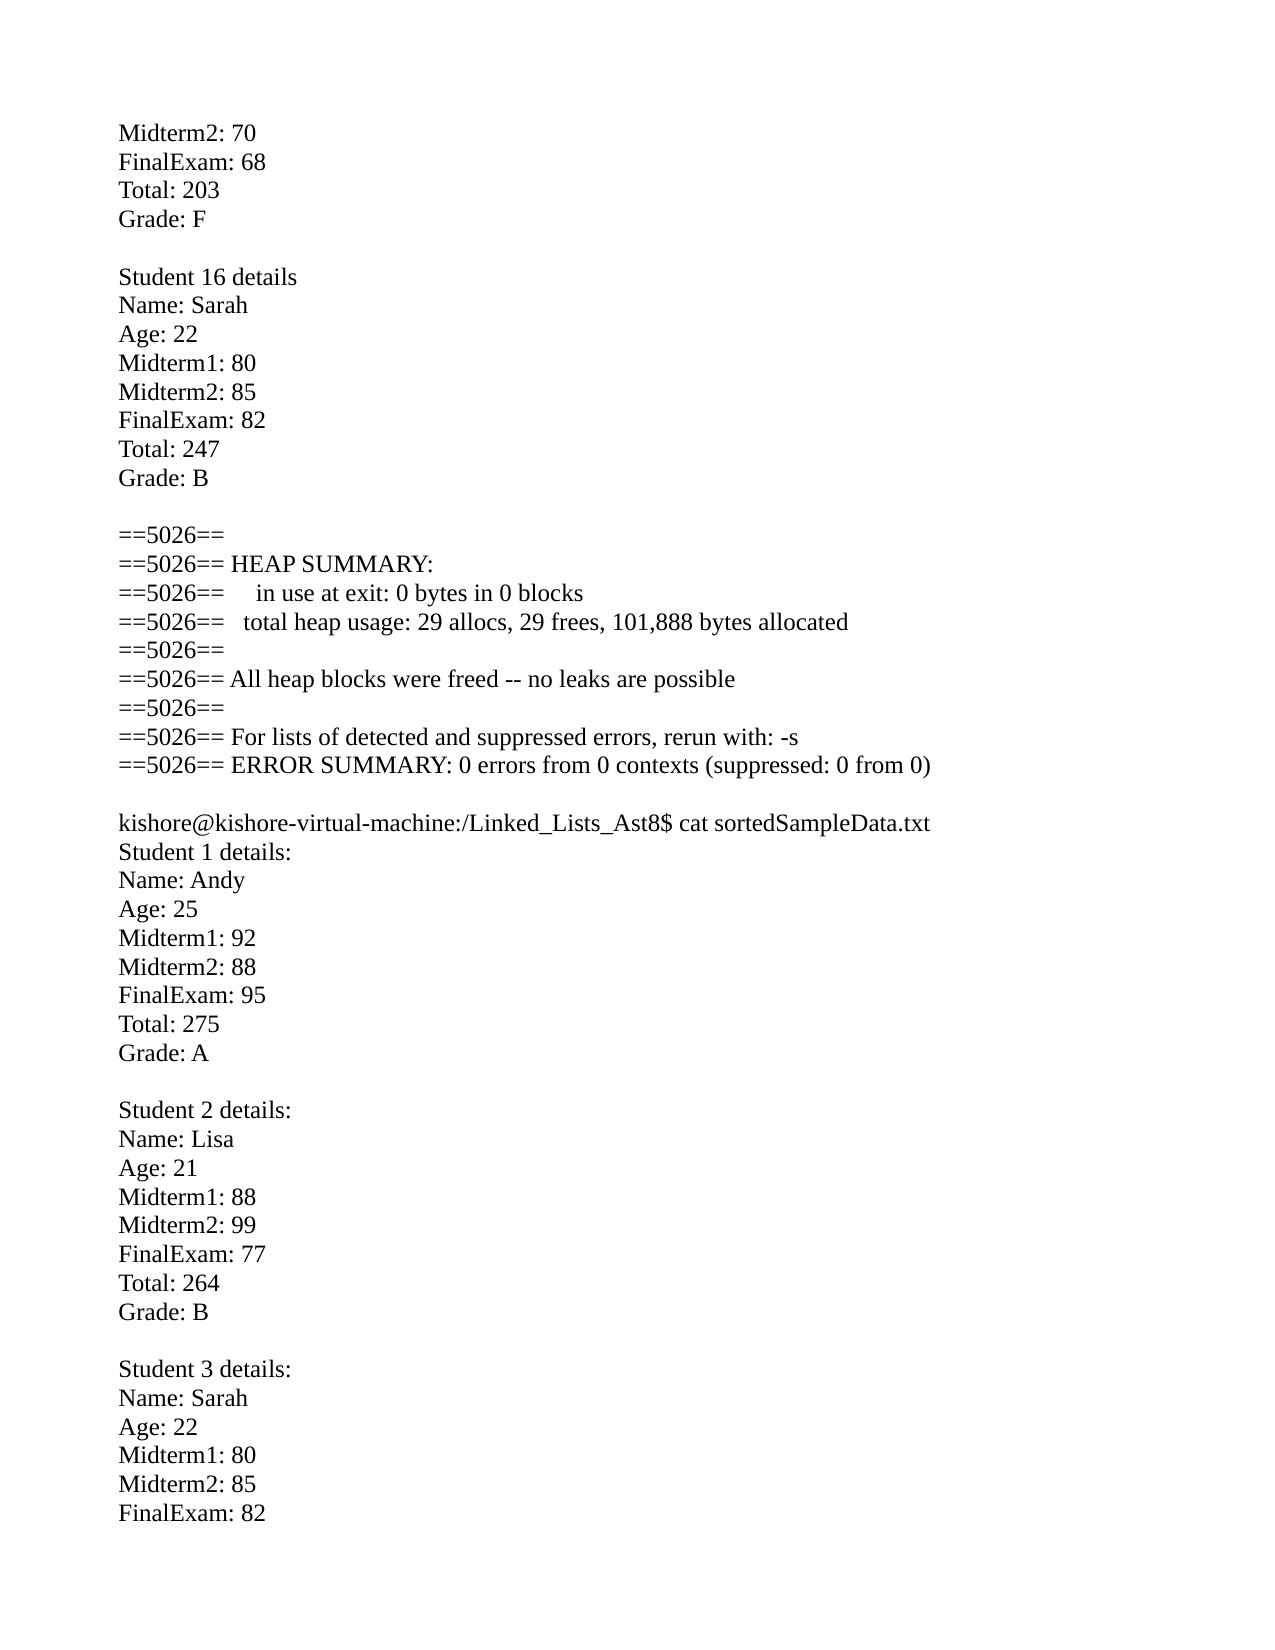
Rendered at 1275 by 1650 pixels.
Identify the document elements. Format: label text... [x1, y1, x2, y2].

text ==5026== All heap blocks were freed -- no leaks are possible [118, 664, 1157, 693]
text Grade: B [118, 463, 1157, 492]
text kishore@kishore-virtual-machine:/Linked_Lists_Ast8$ cat sortedSampleData.txt [118, 808, 1157, 837]
text Midterm2: 70 [118, 118, 1157, 147]
text Name: Andy [118, 866, 1157, 894]
text Name: Lisa [118, 1124, 1157, 1153]
text ==5026== [118, 521, 1157, 549]
text Age: 25 [118, 894, 1157, 923]
text ==5026== For lists of detected and suppressed errors, rerun with: -s [118, 722, 1157, 751]
text ==5026== ERROR SUMMARY: 0 errors from 0 contexts (suppressed: 0 from 0) [118, 751, 1157, 779]
text Midterm1: 80 [118, 1441, 1157, 1469]
text Name: Sarah [118, 1383, 1157, 1412]
text Age: 22 [118, 1412, 1157, 1441]
text Name: Sarah [118, 291, 1157, 319]
text Grade: B [118, 1297, 1157, 1326]
text Total: 203 [118, 176, 1157, 204]
text Age: 22 [118, 319, 1157, 348]
text Age: 21 [118, 1153, 1157, 1182]
text Midterm1: 80 [118, 348, 1157, 377]
text FinalExam: 77 [118, 1239, 1157, 1268]
text ==5026== in use at exit: 0 bytes in 0 blocks [118, 578, 1157, 607]
text Total: 247 [118, 434, 1157, 463]
text FinalExam: 95 [118, 981, 1157, 1009]
text Total: 264 [118, 1268, 1157, 1297]
text ==5026== [118, 693, 1157, 722]
text Grade: A [118, 1038, 1157, 1067]
text Midterm2: 85 [118, 1469, 1157, 1498]
text Midterm1: 88 [118, 1182, 1157, 1211]
text Midterm2: 99 [118, 1211, 1157, 1239]
text Grade: F [118, 204, 1157, 233]
text FinalExam: 82 [118, 1498, 1157, 1527]
text ==5026== [118, 636, 1157, 664]
text ==5026== total heap usage: 29 allocs, 29 frees, 101,888 bytes allocated [118, 607, 1157, 636]
text Student 2 details: [118, 1096, 1157, 1124]
text ==5026== HEAP SUMMARY: [118, 549, 1157, 578]
text Total: 275 [118, 1009, 1157, 1038]
text Midterm2: 85 [118, 377, 1157, 406]
text FinalExam: 68 [118, 147, 1157, 176]
text FinalExam: 82 [118, 406, 1157, 434]
text Student 3 details: [118, 1354, 1157, 1383]
text Midterm2: 88 [118, 952, 1157, 981]
text Midterm1: 92 [118, 923, 1157, 952]
text Student 16 details [118, 262, 1157, 291]
text Student 1 details: [118, 837, 1157, 866]
